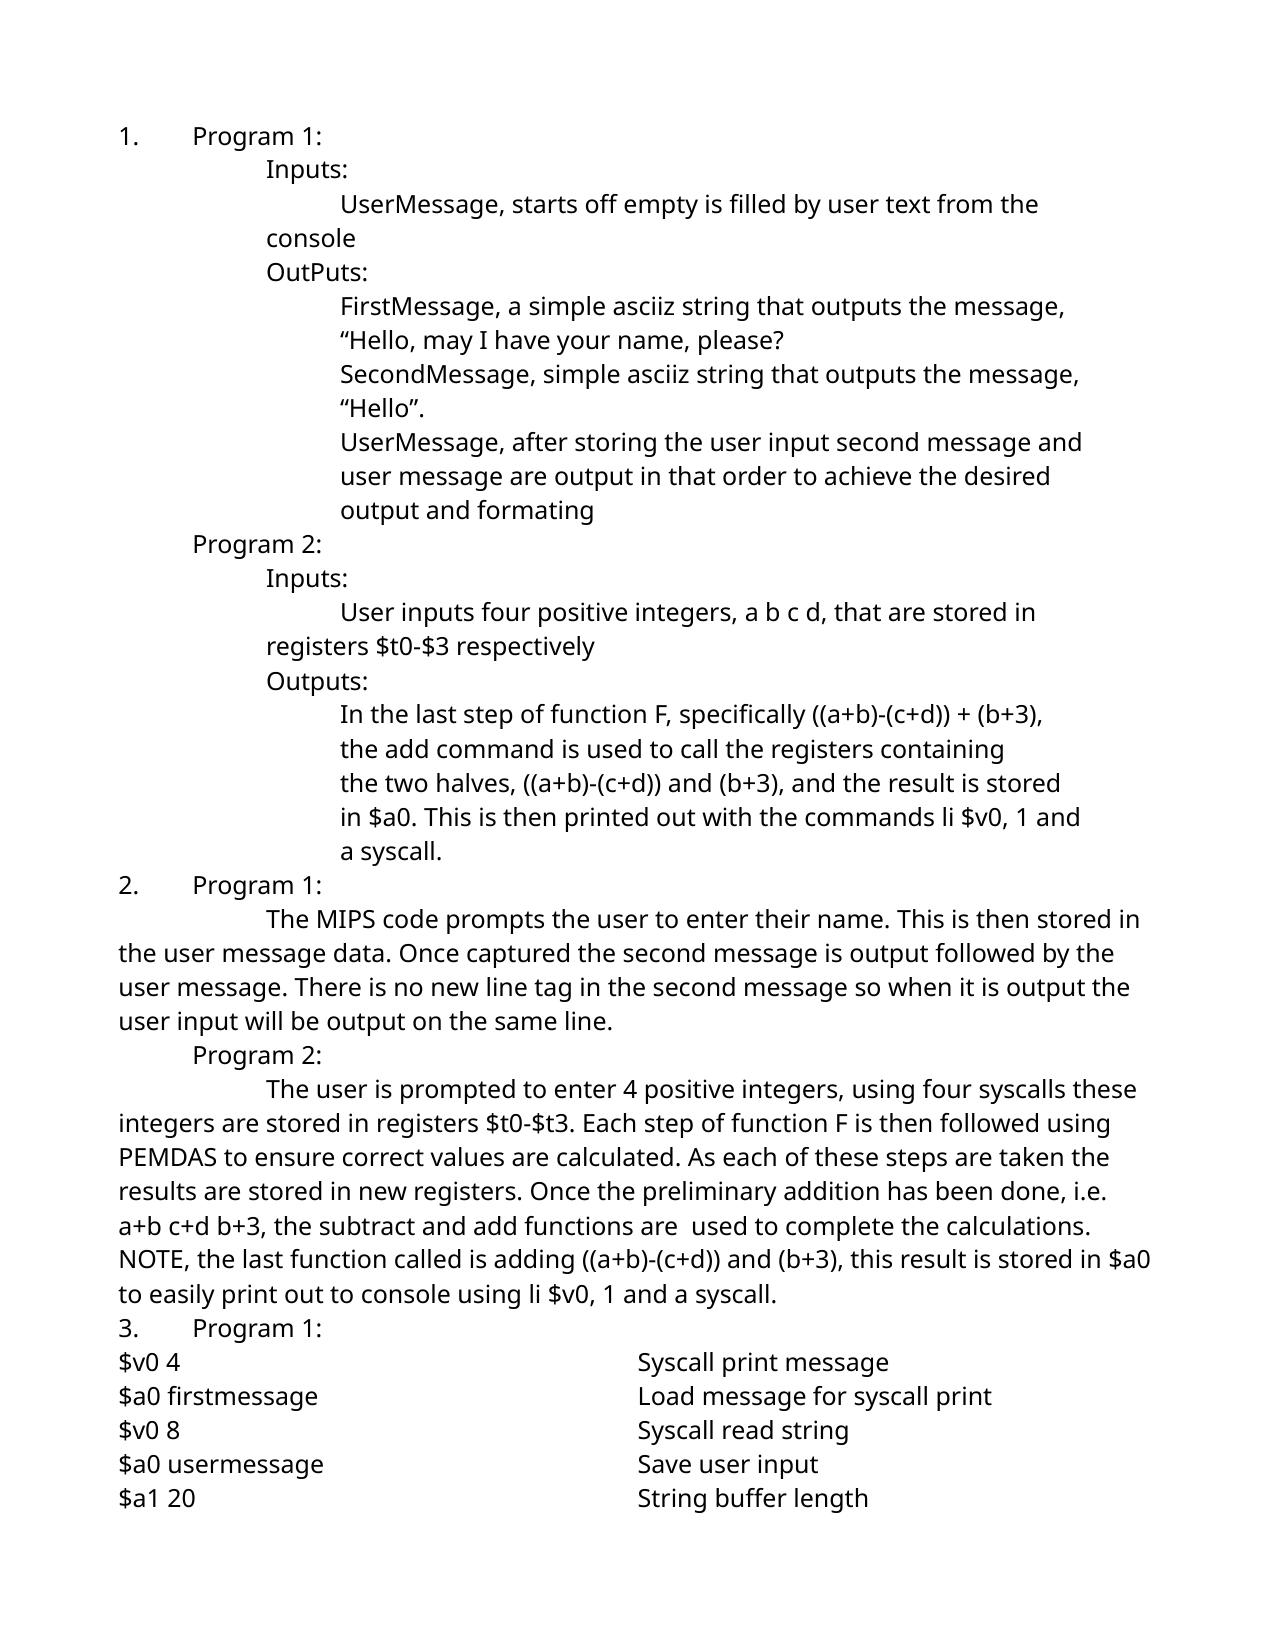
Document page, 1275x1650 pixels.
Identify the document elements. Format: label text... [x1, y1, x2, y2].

table_cell $a0 firstmessage [118, 1379, 637, 1412]
text Program 2: [118, 1038, 1157, 1072]
text The MIPS code prompts the user to enter their name. This is then stored in the user message data. Once captured the second message is output followed by the user message. There is no new line tag in the second message so when it is output the user input will be output on the same line. [118, 902, 1157, 1038]
text Inputs: [118, 561, 1157, 595]
text “Hello, may I have your name, please? [118, 322, 1157, 357]
text Program 2: [118, 527, 1157, 561]
text SecondMessage, simple asciiz string that outputs the message, [118, 357, 1157, 391]
text in $a0. This is then printed out with the commands li $v0, 1 and [118, 799, 1157, 833]
text a syscall. [118, 833, 1157, 867]
text 2. Program 1: [118, 867, 1157, 902]
text 1. Program 1: [118, 118, 1157, 152]
text UserMessage, after storing the user input second message and [118, 425, 1157, 459]
table_cell Save user input [638, 1447, 1157, 1481]
text “Hello”. [118, 391, 1157, 425]
text output and formating [118, 493, 1157, 527]
text FirstMessage, a simple asciiz string that outputs the message, [118, 288, 1157, 322]
table_header $v0 4 [118, 1344, 637, 1378]
text The user is prompted to enter 4 positive integers, using four syscalls these integers are stored in registers $t0-$t3. Each step of function F is then followed using PEMDAS to ensure correct values are calculated. As each of these steps are taken the results are stored in new registers. Once the preliminary addition has been done, i.e. a+b c+d b+3, the subtract and add functions are used to complete the calculations. NOTE, the last function called is adding ((a+b)-(c+d)) and (b+3), this result is stored in $a0 to easily print out to console using li $v0, 1 and a syscall. [118, 1072, 1157, 1310]
text In the last step of function F, specifically ((a+b)-(c+d)) + (b+3), [118, 697, 1157, 731]
text Outputs: [118, 663, 1157, 697]
text user message are output in that order to achieve the desired [118, 459, 1157, 493]
table_cell $a1 20 [118, 1481, 637, 1515]
table_cell String buffer length [638, 1481, 1157, 1515]
table_cell $a0 usermessage [118, 1447, 637, 1481]
text the two halves, ((a+b)-(c+d)) and (b+3), and the result is stored [118, 765, 1157, 799]
text the add command is used to call the registers containing [118, 731, 1157, 765]
text UserMessage, starts off empty is filled by user text from the console [118, 186, 1157, 254]
text 3. Program 1: [118, 1310, 1157, 1344]
text User inputs four positive integers, a b c d, that are stored in registers $t0-$3 respectively [118, 595, 1157, 663]
table_cell Load message for syscall print [638, 1379, 1157, 1412]
text Inputs: [118, 152, 1157, 186]
table_header Syscall print message [638, 1344, 1157, 1378]
table_cell $v0 8 [118, 1413, 637, 1447]
table_cell Syscall read string [638, 1413, 1157, 1447]
text OutPuts: [118, 254, 1157, 288]
